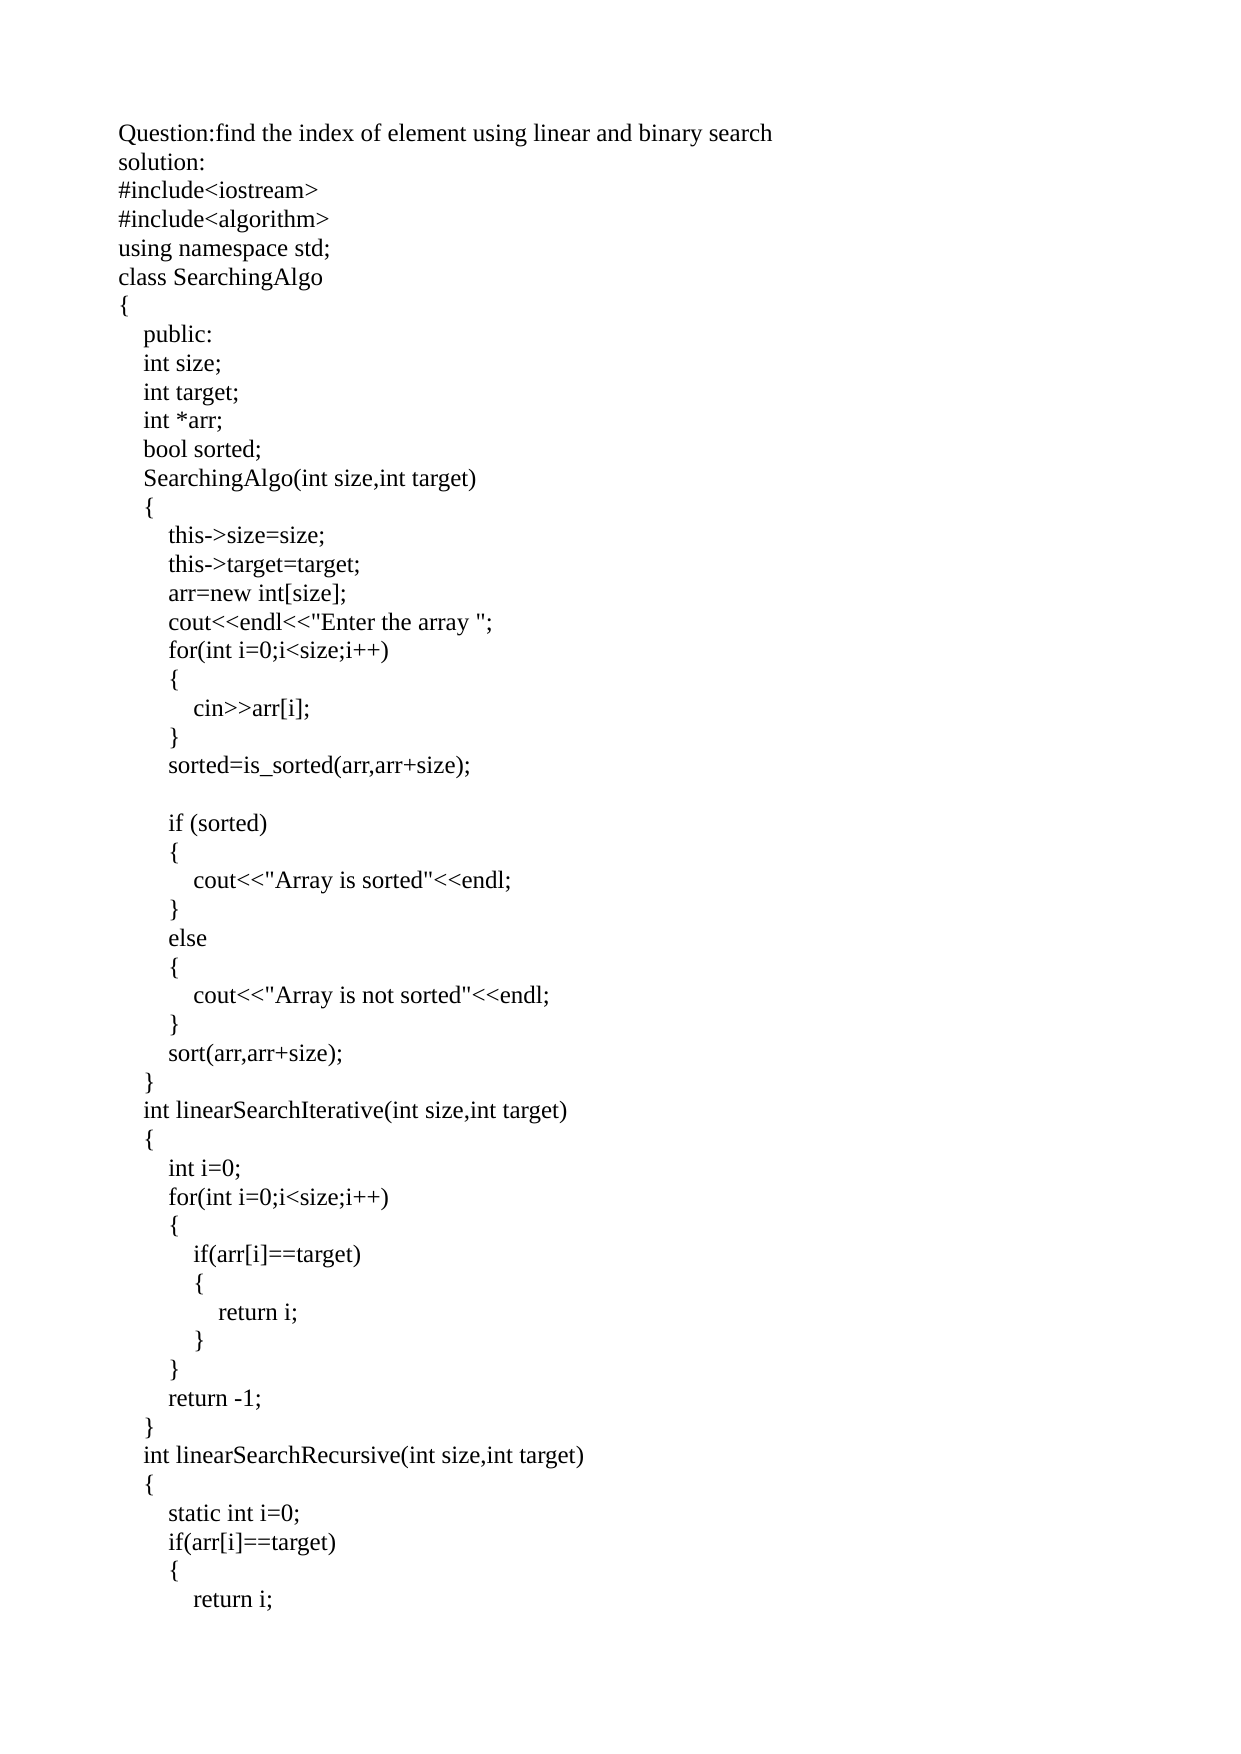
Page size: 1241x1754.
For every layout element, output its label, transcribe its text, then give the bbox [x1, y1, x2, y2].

text if(arr[i]==target) [118, 1239, 1122, 1268]
text { [118, 291, 1122, 319]
text solution: [118, 147, 1122, 176]
text this->size=size; [118, 521, 1122, 549]
text sorted=is_sorted(arr,arr+size); [118, 751, 1122, 779]
text } [118, 1326, 1122, 1354]
text else [118, 923, 1122, 952]
text sort(arr,arr+size); [118, 1038, 1122, 1067]
text int i=0; [118, 1153, 1122, 1182]
text return i; [118, 1584, 1122, 1613]
text { [118, 1211, 1122, 1239]
text { [118, 492, 1122, 521]
text { [118, 952, 1122, 981]
text } [118, 1354, 1122, 1383]
text cout<<"Array is sorted"<<endl; [118, 866, 1122, 894]
text { [118, 837, 1122, 866]
text { [118, 664, 1122, 693]
text if (sorted) [118, 808, 1122, 837]
text } [118, 1067, 1122, 1096]
text arr=new int[size]; [118, 578, 1122, 607]
text int *arr; [118, 406, 1122, 434]
text int target; [118, 377, 1122, 406]
text cin>>arr[i]; [118, 693, 1122, 722]
text #include<iostream> [118, 176, 1122, 204]
text int linearSearchIterative(int size,int target) [118, 1096, 1122, 1124]
text SearchingAlgo(int size,int target) [118, 463, 1122, 492]
text } [118, 1412, 1122, 1441]
text { [118, 1124, 1122, 1153]
text return -1; [118, 1383, 1122, 1412]
text } [118, 1009, 1122, 1038]
text for(int i=0;i<size;i++) [118, 636, 1122, 664]
text #include<algorithm> [118, 204, 1122, 233]
text } [118, 722, 1122, 751]
text { [118, 1556, 1122, 1584]
text int linearSearchRecursive(int size,int target) [118, 1441, 1122, 1469]
text this->target=target; [118, 549, 1122, 578]
text static int i=0; [118, 1498, 1122, 1527]
text bool sorted; [118, 434, 1122, 463]
text int size; [118, 348, 1122, 377]
text { [118, 1469, 1122, 1498]
text Question:find the index of element using linear and binary search [118, 118, 1122, 147]
text for(int i=0;i<size;i++) [118, 1182, 1122, 1211]
text class SearchingAlgo [118, 262, 1122, 291]
text if(arr[i]==target) [118, 1527, 1122, 1556]
text cout<<endl<<"Enter the array "; [118, 607, 1122, 636]
text return i; [118, 1297, 1122, 1326]
text { [118, 1268, 1122, 1297]
text } [118, 894, 1122, 923]
text using namespace std; [118, 233, 1122, 262]
text cout<<"Array is not sorted"<<endl; [118, 981, 1122, 1009]
text public: [118, 319, 1122, 348]
